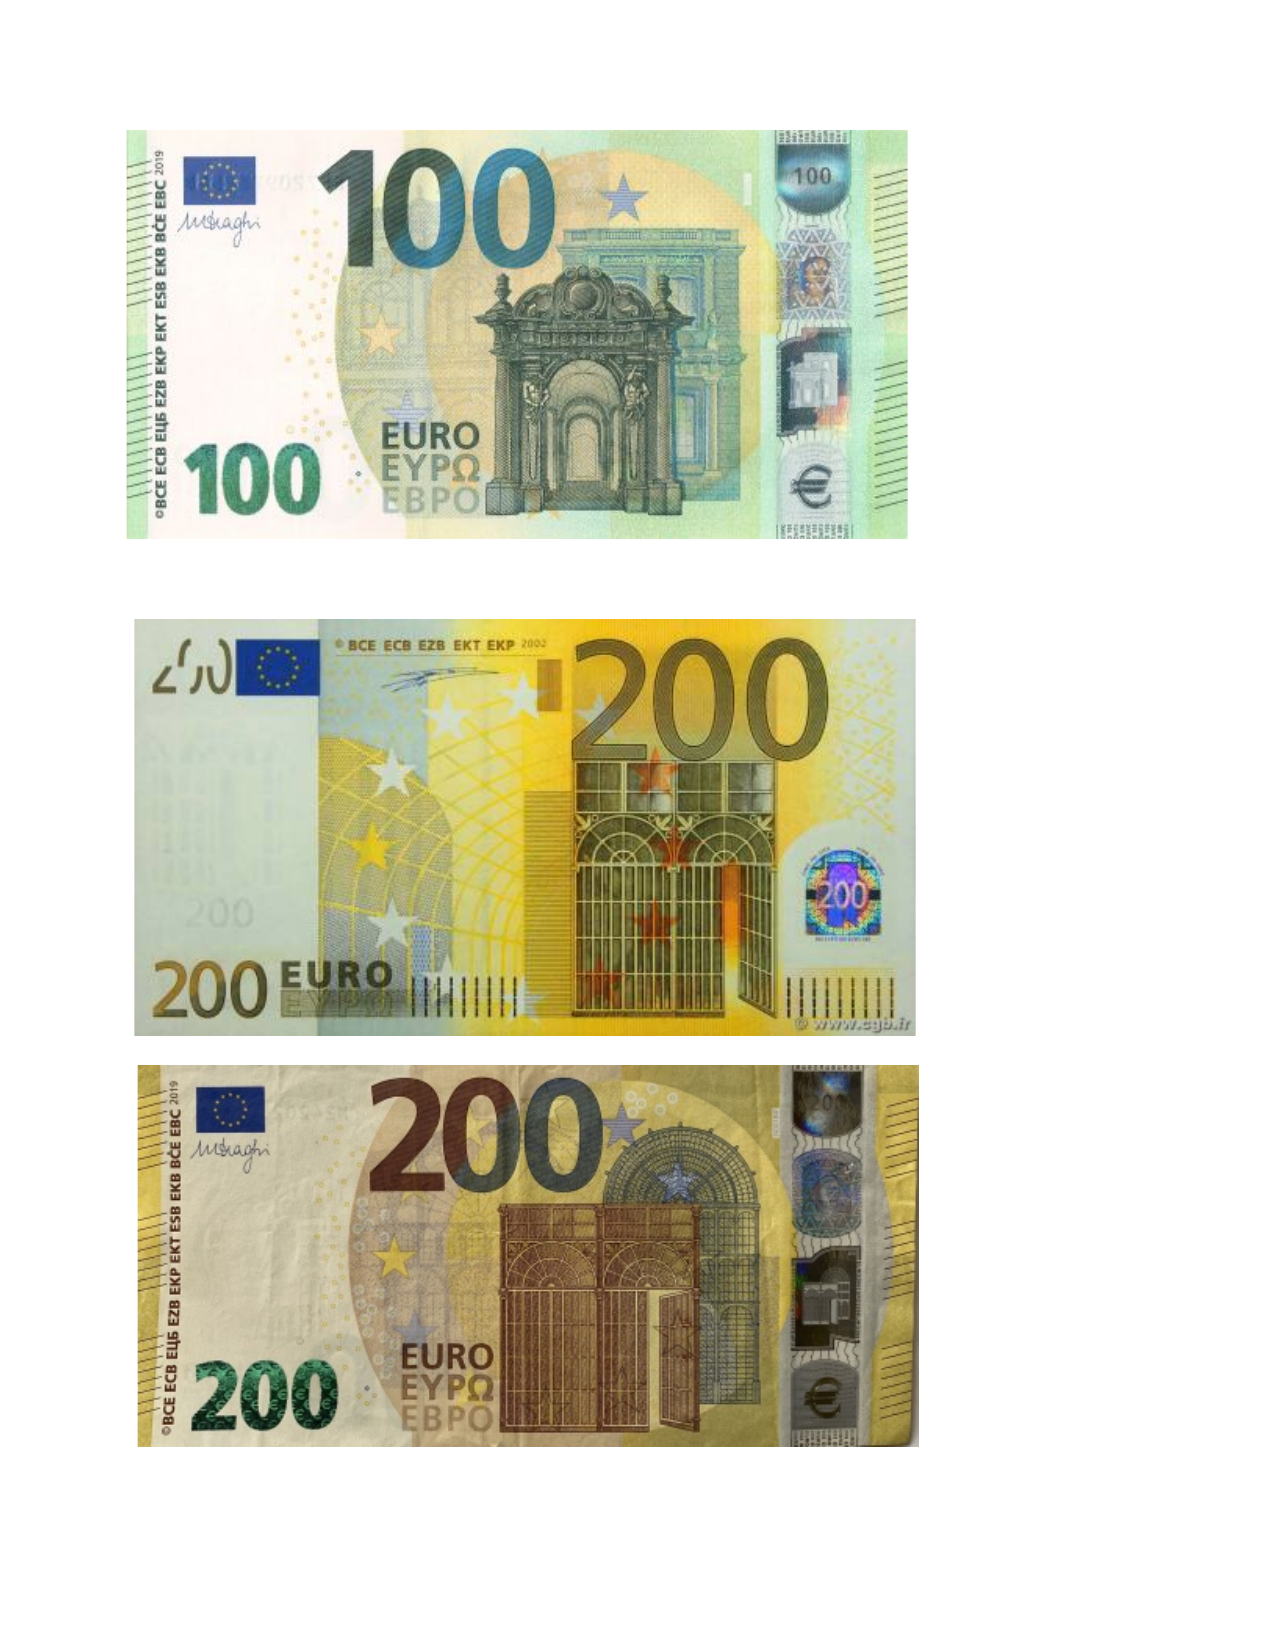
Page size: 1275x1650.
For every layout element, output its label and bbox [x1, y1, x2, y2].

picture [134, 619, 916, 1036]
picture [137, 1065, 919, 1447]
picture [126, 130, 908, 539]
